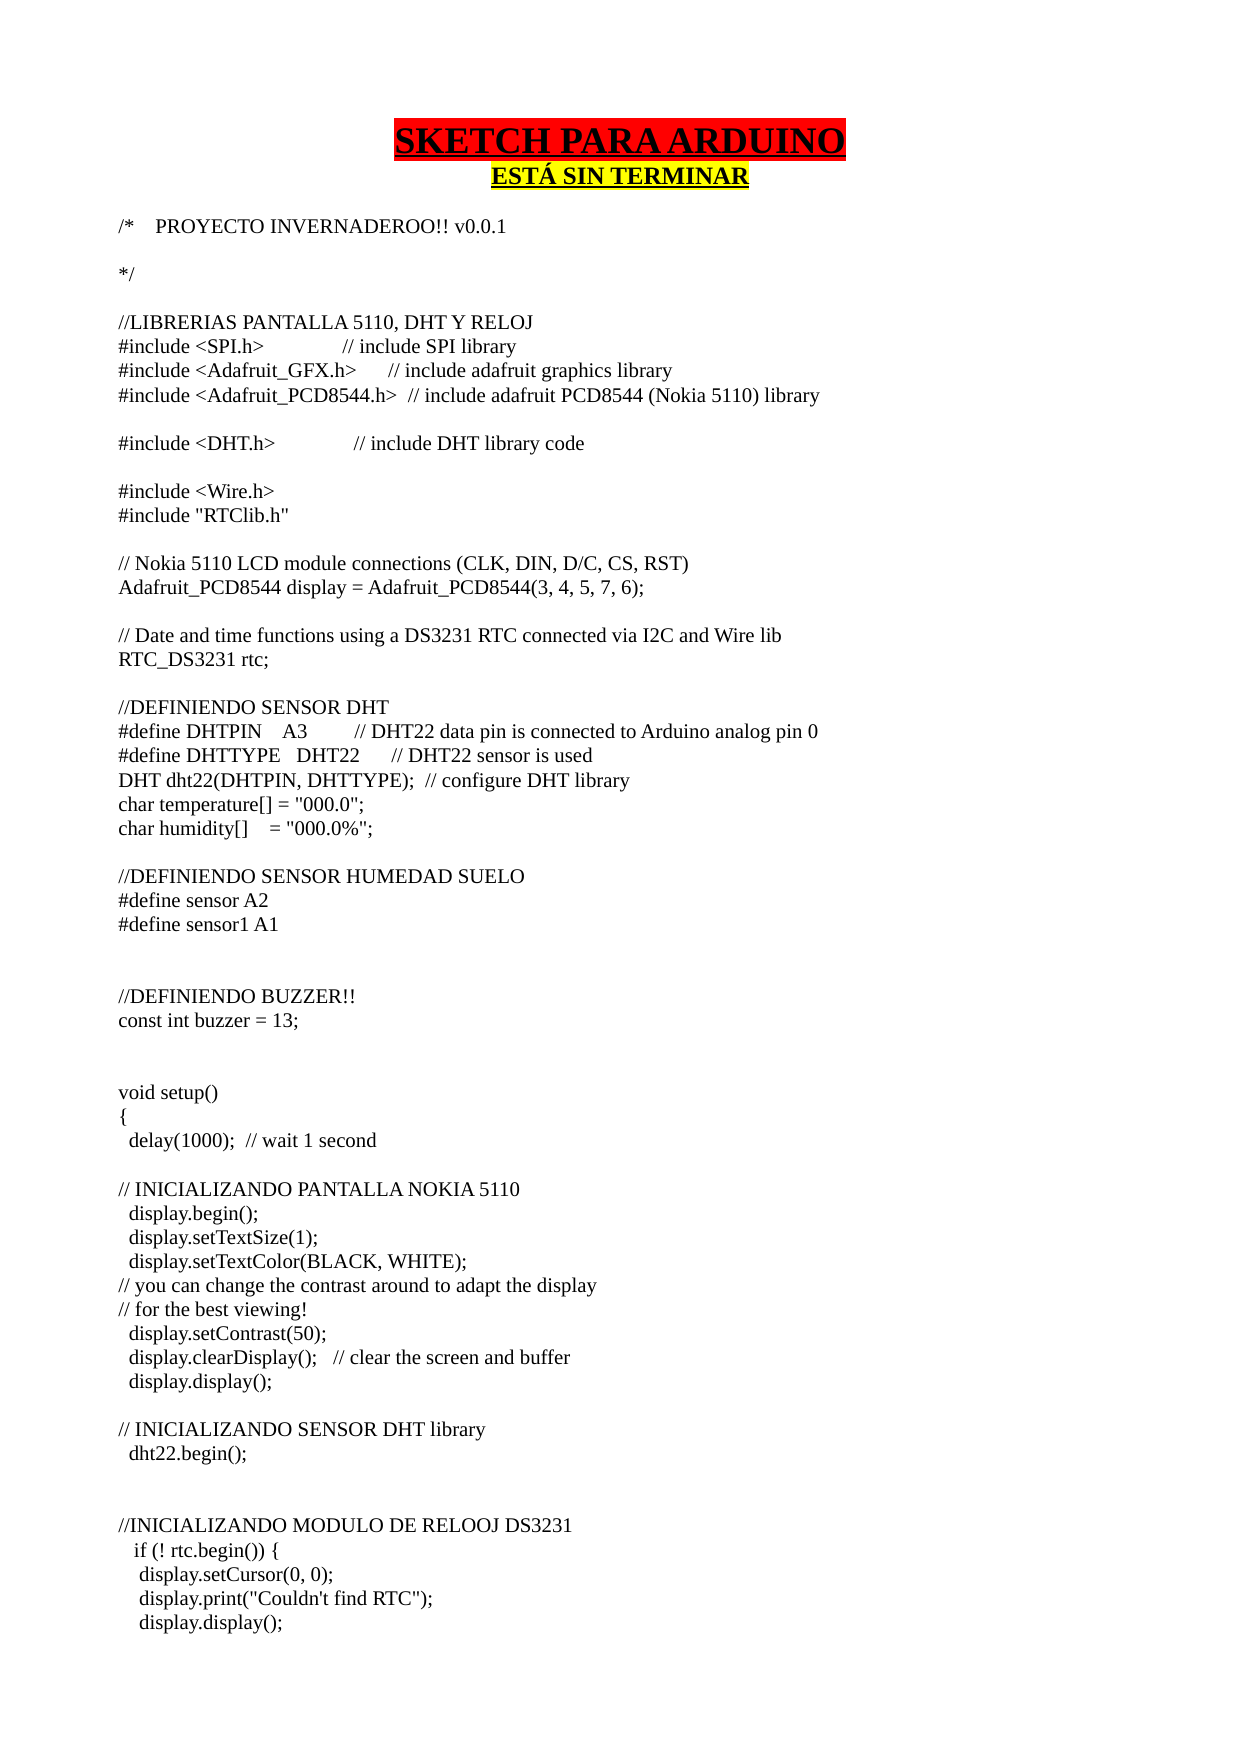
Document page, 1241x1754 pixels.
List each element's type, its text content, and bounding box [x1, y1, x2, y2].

text display.setTextColor(BLACK, WHITE); [118, 1249, 1122, 1273]
text #include <Wire.h> [118, 479, 1122, 503]
text void setup() [118, 1080, 1122, 1104]
text #define sensor1 A1 [118, 912, 1122, 936]
text // you can change the contrast around to adapt the display [118, 1273, 1122, 1297]
text display.print("Couldn't find RTC"); [118, 1586, 1122, 1610]
text const int buzzer = 13; [118, 1008, 1122, 1032]
text display.setCursor(0, 0); [118, 1562, 1122, 1586]
text display.display(); [118, 1369, 1122, 1393]
text display.setTextSize(1); [118, 1225, 1122, 1249]
text #include "RTClib.h" [118, 503, 1122, 527]
text display.clearDisplay(); // clear the screen and buffer [118, 1345, 1122, 1369]
text ESTÁ SIN TERMINAR [118, 161, 1122, 190]
text #include <DHT.h> // include DHT library code [118, 431, 1122, 455]
text Adafruit_PCD8544 display = Adafruit_PCD8544(3, 4, 5, 7, 6); [118, 575, 1122, 599]
text //DEFINIENDO SENSOR DHT [118, 695, 1122, 719]
text display.display(); [118, 1610, 1122, 1634]
text // Date and time functions using a DS3231 RTC connected via I2C and Wire lib [118, 623, 1122, 647]
text RTC_DS3231 rtc; [118, 647, 1122, 671]
text display.setContrast(50); [118, 1321, 1122, 1345]
text //INICIALIZANDO MODULO DE RELOOJ DS3231 [118, 1513, 1122, 1537]
text #include <SPI.h> // include SPI library [118, 334, 1122, 358]
text #include <Adafruit_GFX.h> // include adafruit graphics library [118, 358, 1122, 382]
text char humidity[] = "000.0%"; [118, 816, 1122, 840]
text delay(1000); // wait 1 second [118, 1128, 1122, 1152]
text // INICIALIZANDO SENSOR DHT library [118, 1417, 1122, 1441]
text // for the best viewing! [118, 1297, 1122, 1321]
text #include <Adafruit_PCD8544.h> // include adafruit PCD8544 (Nokia 5110) library [118, 382, 1122, 407]
text /* PROYECTO INVERNADEROO!! v0.0.1 [118, 214, 1122, 238]
text //DEFINIENDO SENSOR HUMEDAD SUELO [118, 864, 1122, 888]
text char temperature[] = "000.0"; [118, 792, 1122, 816]
text DHT dht22(DHTPIN, DHTTYPE); // configure DHT library [118, 767, 1122, 792]
text { [118, 1104, 1122, 1128]
text //LIBRERIAS PANTALLA 5110, DHT Y RELOJ [118, 310, 1122, 334]
text //DEFINIENDO BUZZER!! [118, 984, 1122, 1008]
text SKETCH PARA ARDUINO [118, 118, 1122, 161]
text #define DHTTYPE DHT22 // DHT22 sensor is used [118, 743, 1122, 767]
text #define sensor A2 [118, 888, 1122, 912]
text if (! rtc.begin()) { [118, 1537, 1122, 1562]
text display.begin(); [118, 1201, 1122, 1225]
text dht22.begin(); [118, 1441, 1122, 1465]
text // Nokia 5110 LCD module connections (CLK, DIN, D/C, CS, RST) [118, 551, 1122, 575]
text #define DHTPIN A3 // DHT22 data pin is connected to Arduino analog pin 0 [118, 719, 1122, 743]
text // INICIALIZANDO PANTALLA NOKIA 5110 [118, 1177, 1122, 1201]
text */ [118, 262, 1122, 286]
